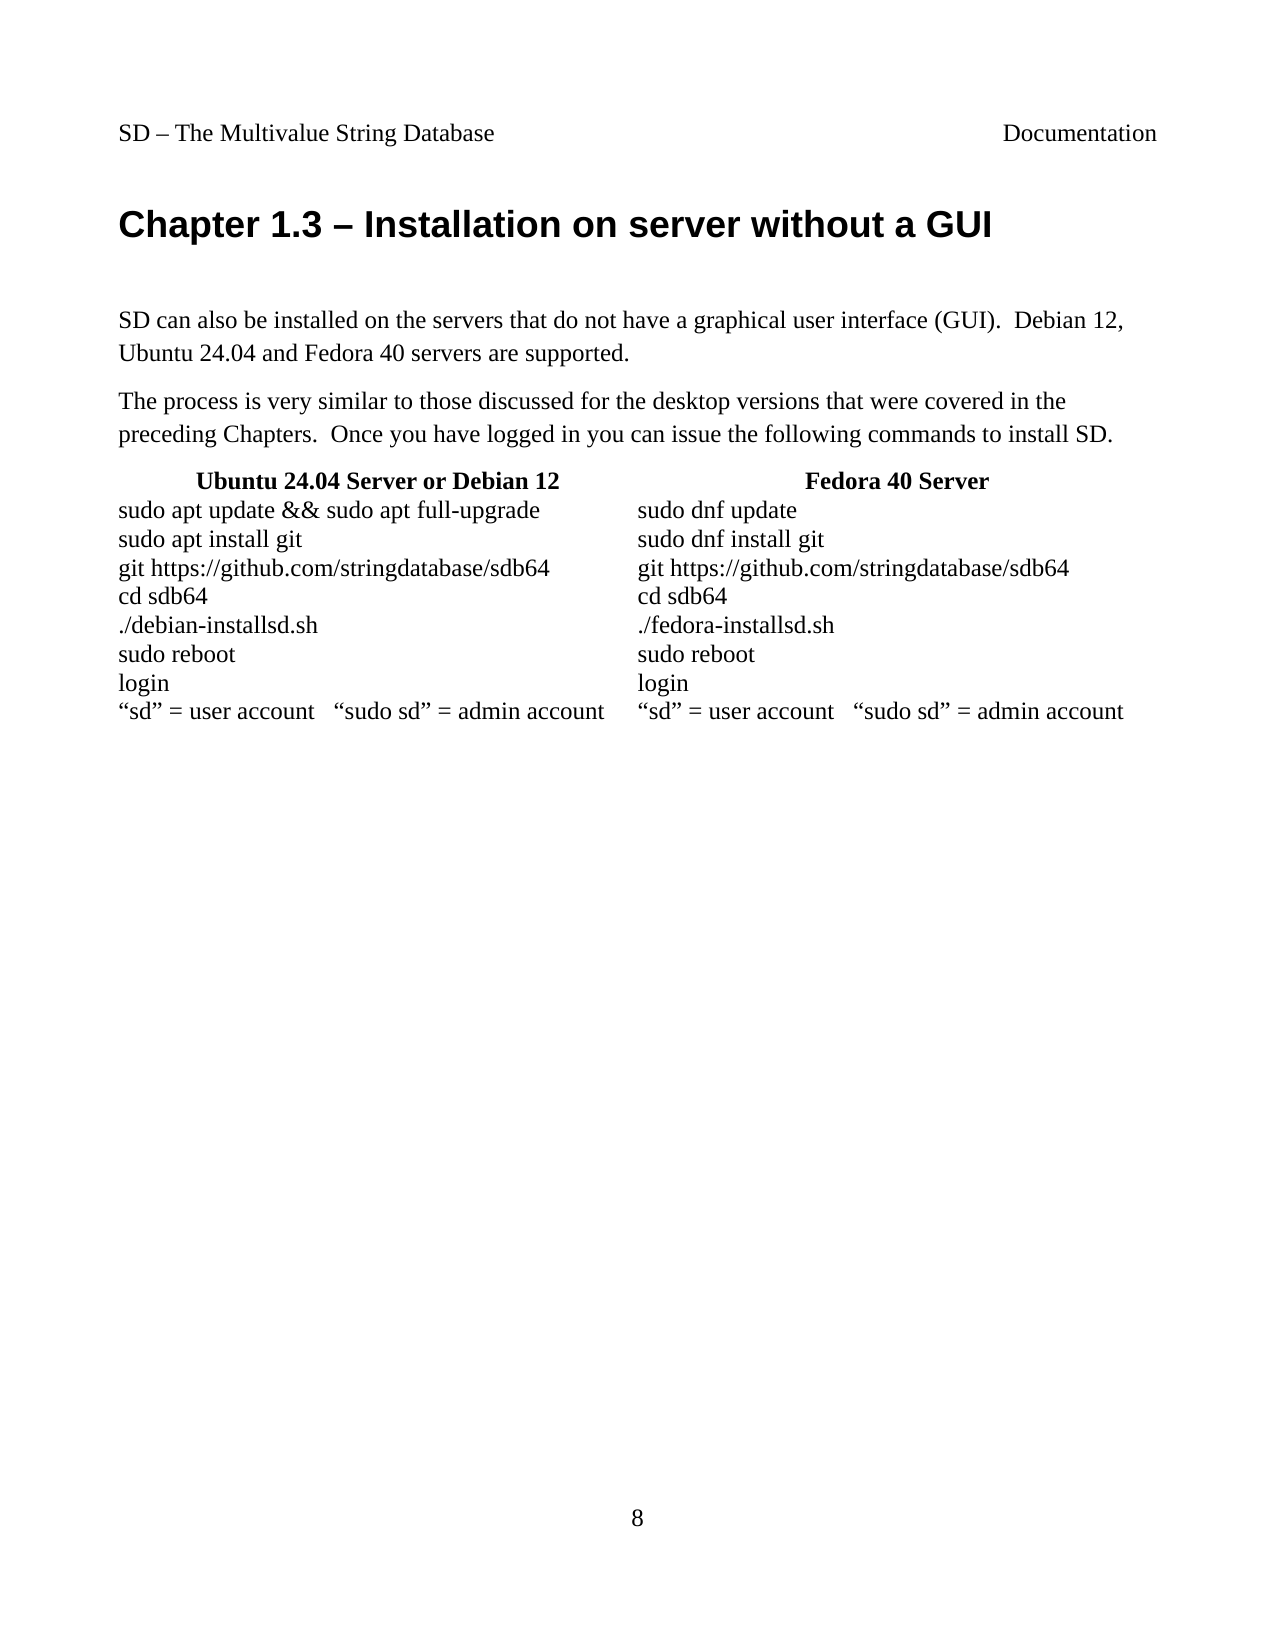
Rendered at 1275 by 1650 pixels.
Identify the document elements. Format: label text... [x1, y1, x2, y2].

table_cell sudo apt install git [118, 524, 637, 553]
text The process is very similar to those discussed for the desktop versions that were covered in the preceding Chapters. Once you have logged in you can issue the following commands to install SD. [118, 386, 1157, 447]
table_cell git https://github.com/stringdatabase/sdb64 [638, 553, 1157, 581]
table_header Ubuntu 24.04 Server or Debian 12 [118, 466, 637, 495]
table_cell “sd” = user account “sudo sd” = admin account [638, 696, 1157, 725]
table_cell login [638, 668, 1157, 696]
subtitle Chapter 1.3 – Installation on server without a GUI [118, 202, 1157, 245]
table_cell git https://github.com/stringdatabase/sdb64 [118, 553, 637, 581]
table_cell sudo dnf update [638, 495, 1157, 524]
text SD can also be installed on the servers that do not have a graphical user interface (GUI). Debian 12, Ubuntu 24.04 and Fedora 40 servers are supported. [118, 305, 1157, 367]
table_header Fedora 40 Server [638, 466, 1157, 495]
table_cell “sd” = user account “sudo sd” = admin account [118, 696, 637, 725]
table_cell ./debian-installsd.sh [118, 610, 637, 639]
table_cell sudo dnf install git [638, 524, 1157, 553]
table_cell ./fedora-installsd.sh [638, 610, 1157, 639]
table_cell sudo reboot [118, 639, 637, 668]
table_cell sudo apt update && sudo apt full-upgrade [118, 495, 637, 524]
table_cell cd sdb64 [638, 581, 1157, 610]
table_cell sudo reboot [638, 639, 1157, 668]
table_cell cd sdb64 [118, 581, 637, 610]
table_cell login [118, 668, 637, 696]
